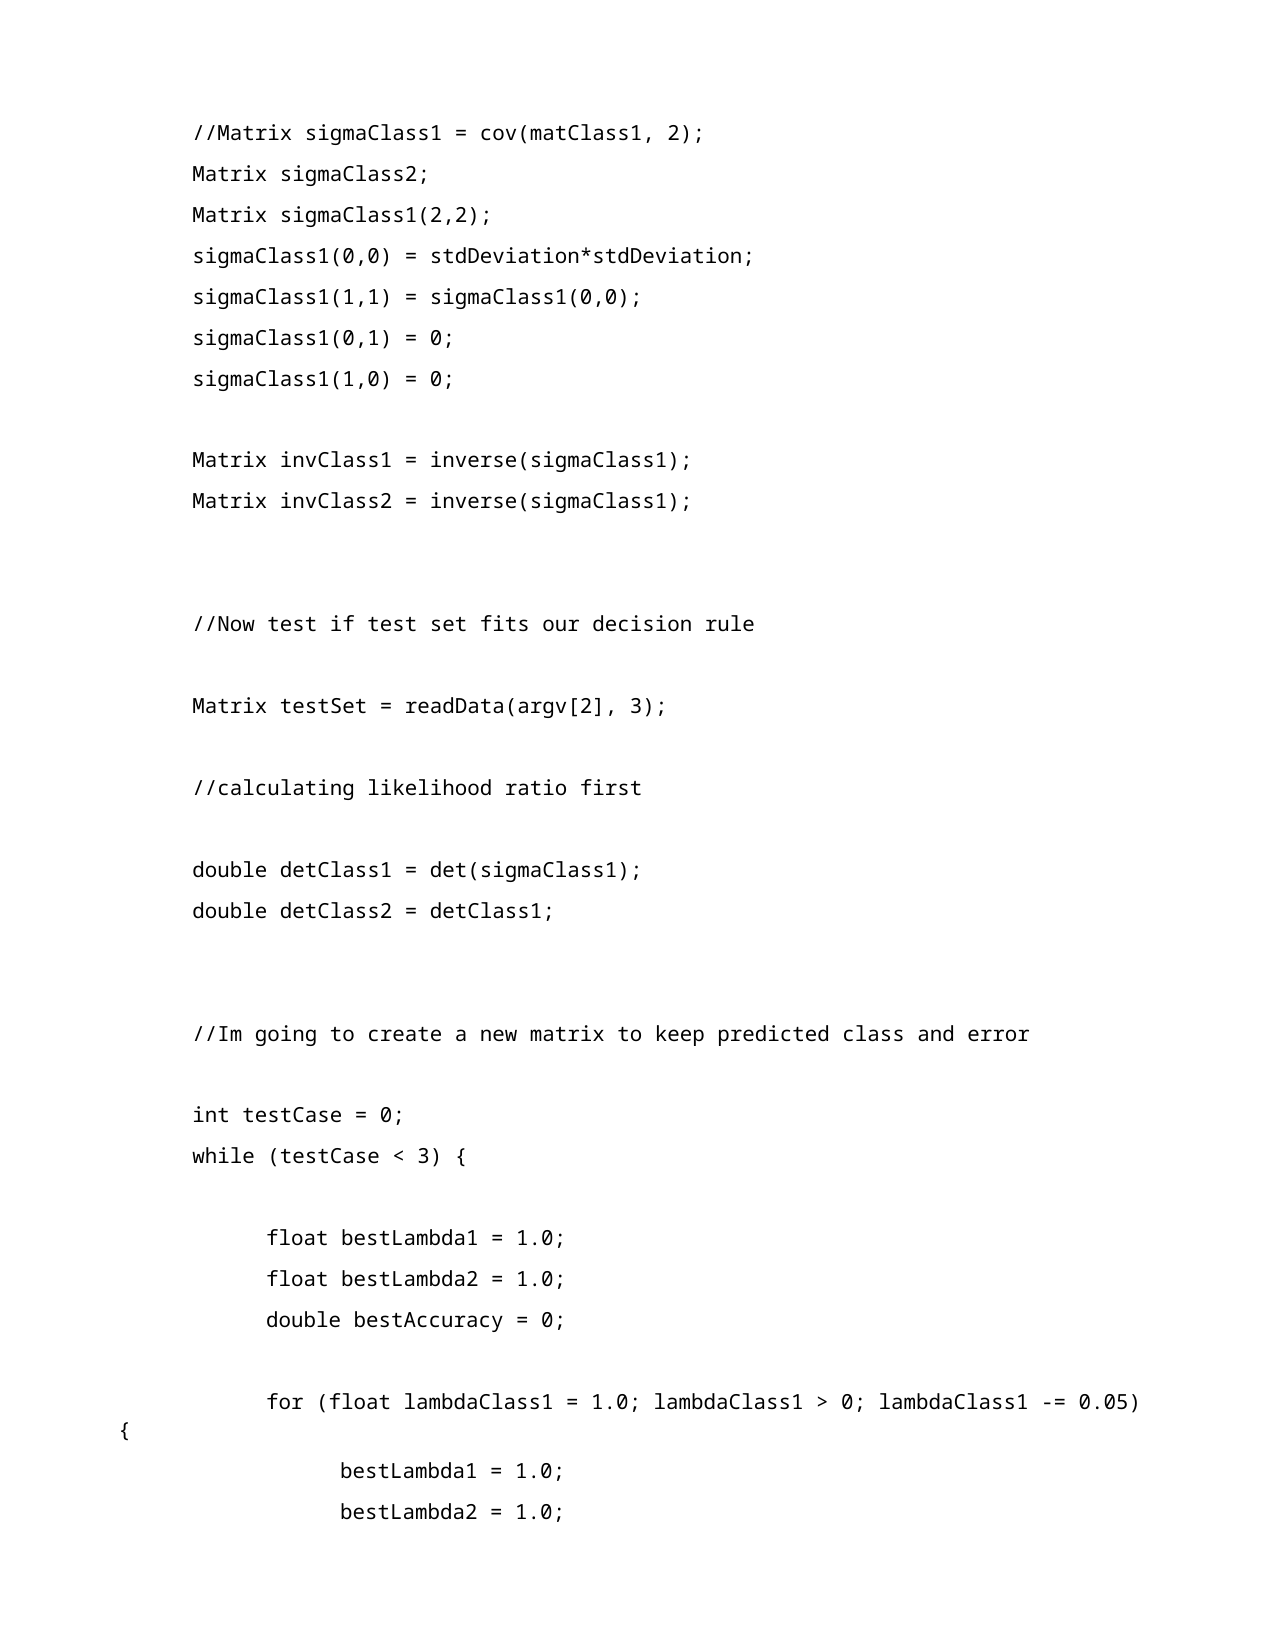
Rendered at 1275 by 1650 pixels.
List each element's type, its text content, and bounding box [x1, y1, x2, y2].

text //calculating likelihood ratio first [118, 773, 1157, 802]
text sigmaClass1(1,1) = sigmaClass1(0,0); [118, 282, 1157, 310]
text bestLambda2 = 1.0; [118, 1497, 1157, 1526]
text double detClass1 = det(sigmaClass1); [118, 855, 1157, 883]
text sigmaClass1(1,0) = 0; [118, 364, 1157, 392]
text float bestLambda2 = 1.0; [118, 1264, 1157, 1293]
text Matrix invClass1 = inverse(sigmaClass1); [118, 446, 1157, 474]
text sigmaClass1(0,1) = 0; [118, 323, 1157, 351]
text int testCase = 0; [118, 1101, 1157, 1129]
text bestLambda1 = 1.0; [118, 1457, 1157, 1485]
text Matrix invClass2 = inverse(sigmaClass1); [118, 487, 1157, 515]
text Matrix testSet = readData(argv[2], 3); [118, 691, 1157, 720]
text //Now test if test set fits our decision rule [118, 609, 1157, 638]
text //Im going to create a new matrix to keep predicted class and error [118, 1019, 1157, 1047]
text while (testCase < 3) { [118, 1142, 1157, 1170]
text sigmaClass1(0,0) = stdDeviation*stdDeviation; [118, 241, 1157, 269]
text for (float lambdaClass1 = 1.0; lambdaClass1 > 0; lambdaClass1 -= 0.05) { [118, 1387, 1157, 1444]
text float bestLambda1 = 1.0; [118, 1223, 1157, 1252]
text //Matrix sigmaClass1 = cov(matClass1, 2); [118, 118, 1157, 147]
text double bestAccuracy = 0; [118, 1305, 1157, 1334]
text Matrix sigmaClass2; [118, 159, 1157, 187]
text double detClass2 = detClass1; [118, 896, 1157, 924]
text Matrix sigmaClass1(2,2); [118, 200, 1157, 228]
